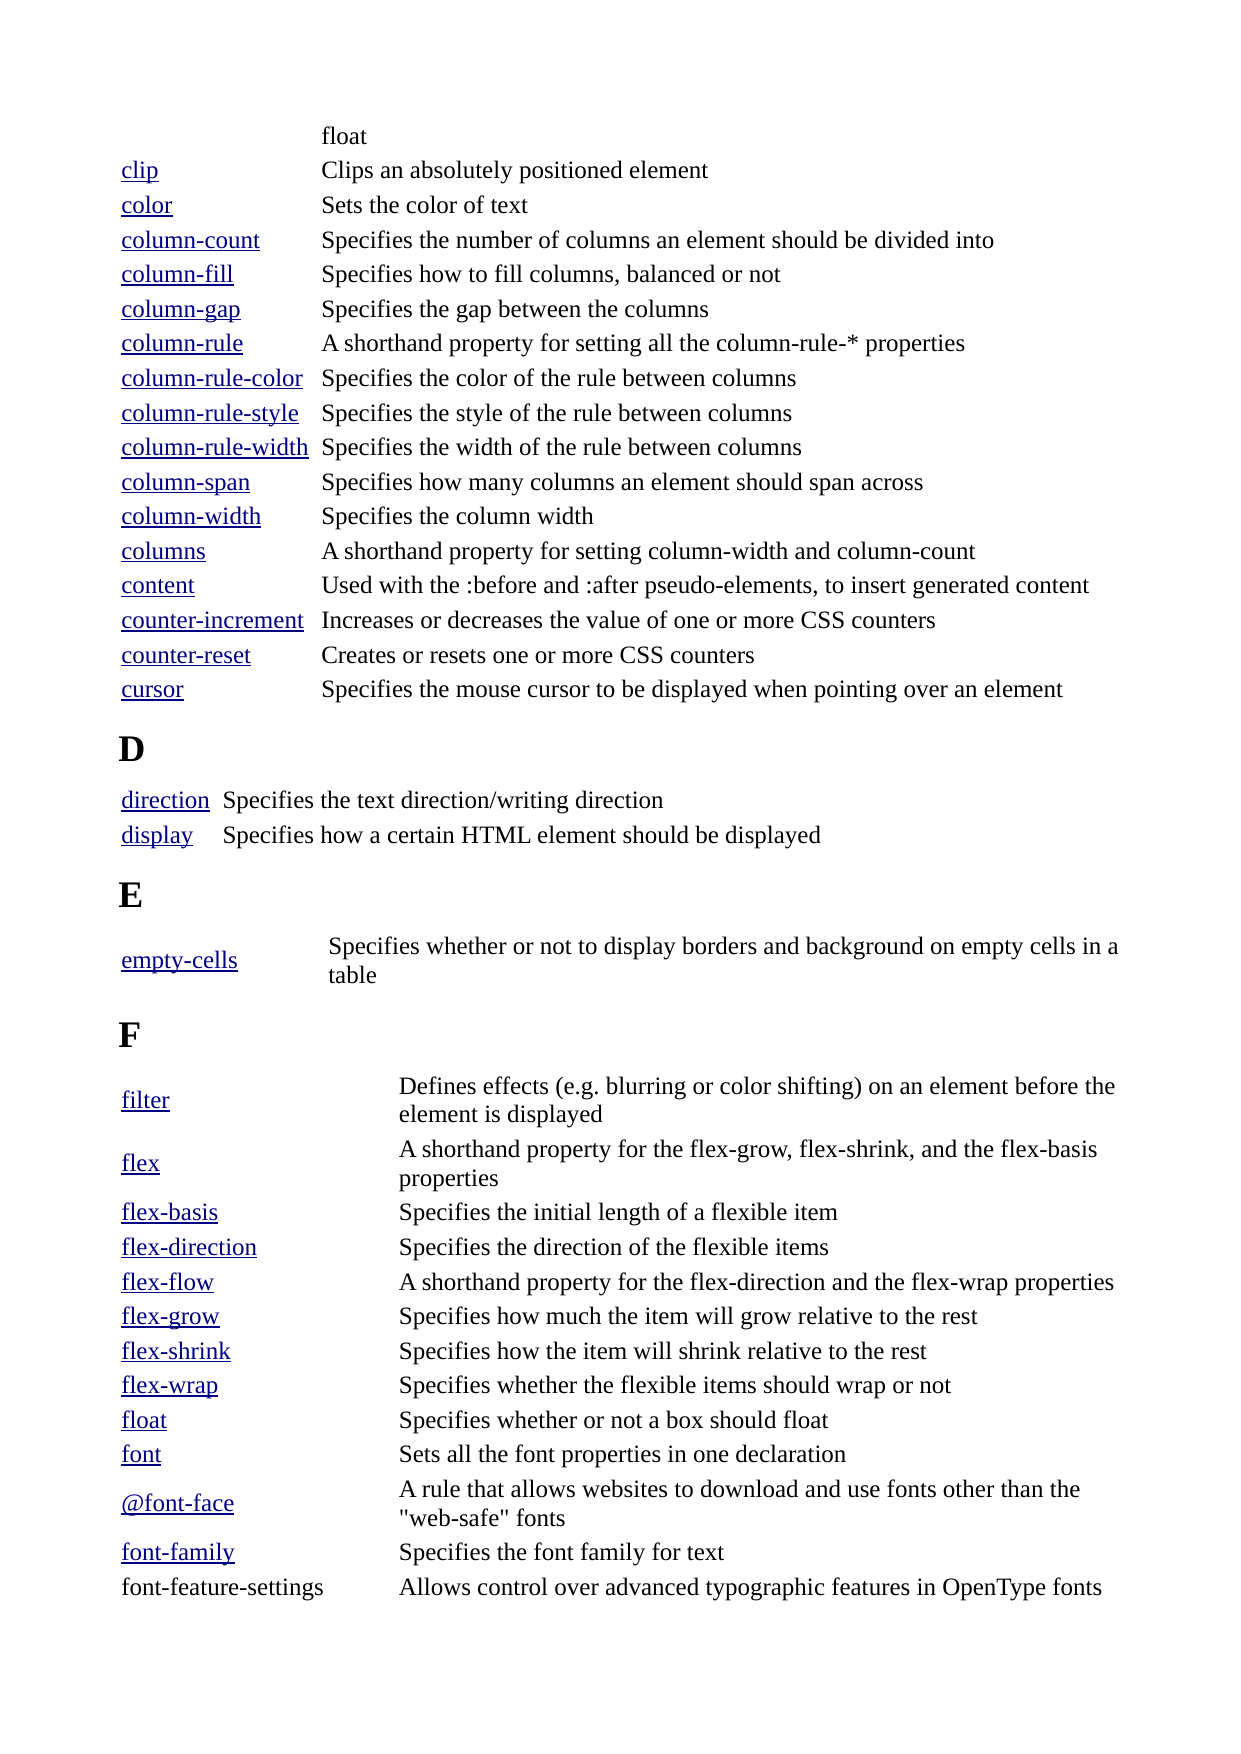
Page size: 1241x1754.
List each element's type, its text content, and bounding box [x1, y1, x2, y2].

table_cell A shorthand property for the flex-grow, flex-shrink, and the flex-basis properties [396, 1131, 1122, 1194]
table_cell column-count [118, 222, 318, 256]
table_cell color [118, 187, 318, 222]
table_cell Used with the :before and :after pseudo-elements, to insert generated content [318, 568, 1122, 602]
subtitle E [118, 872, 1122, 916]
table_cell @font-face [118, 1471, 396, 1534]
table_cell Specifies the style of the rule between columns [318, 395, 1122, 429]
subtitle F [118, 1012, 1122, 1055]
table_cell Specifies the number of columns an element should be divided into [318, 222, 1122, 256]
table_cell A rule that allows websites to download and use fonts other than the "web-safe" fonts [396, 1471, 1122, 1534]
table_cell Specifies the mouse cursor to be displayed when pointing over an element [318, 671, 1122, 706]
table_cell column-rule-color [118, 360, 318, 395]
table_cell Specifies the initial length of a flexible item [396, 1195, 1122, 1229]
table_header direction [118, 783, 219, 817]
table_cell counter-increment [118, 602, 318, 637]
table_header Defines effects (e.g. blurring or color shifting) on an element before the element is displayed [396, 1068, 1122, 1131]
table_cell columns [118, 533, 318, 568]
table_cell display [118, 817, 219, 852]
table_cell column-rule-width [118, 429, 318, 464]
table_cell flex-flow [118, 1264, 396, 1298]
table_cell Specifies whether the flexible items should wrap or not [396, 1368, 1122, 1402]
table_cell column-span [118, 464, 318, 498]
table_cell flex-grow [118, 1298, 396, 1333]
table_cell flex-basis [118, 1195, 396, 1229]
table_cell Specifies the font family for text [396, 1535, 1122, 1569]
table_cell Specifies the color of the rule between columns [318, 360, 1122, 395]
table_cell Sets all the font properties in one declaration [396, 1437, 1122, 1471]
table_cell Creates or resets one or more CSS counters [318, 637, 1122, 671]
table_cell Clips an absolutely positioned element [318, 153, 1122, 187]
table_cell column-rule [118, 326, 318, 360]
table_cell flex-wrap [118, 1368, 396, 1402]
table_cell flex-direction [118, 1229, 396, 1264]
table_cell font [118, 1437, 396, 1471]
table_cell content [118, 568, 318, 602]
table_cell Sets the color of text [318, 187, 1122, 222]
table_cell float [118, 1402, 396, 1437]
table_cell font-feature-settings [118, 1569, 396, 1604]
table_cell flex-shrink [118, 1333, 396, 1367]
table_cell cursor [118, 671, 318, 706]
table_cell column-gap [118, 291, 318, 326]
table_header empty-cells [118, 928, 325, 991]
table_cell [118, 118, 318, 153]
table_cell Specifies how a certain HTML element should be displayed [219, 817, 834, 852]
table_header Specifies whether or not to display borders and background on empty cells in a table [325, 928, 1122, 991]
table_header filter [118, 1068, 396, 1131]
table_cell A shorthand property for the flex-direction and the flex-wrap properties [396, 1264, 1122, 1298]
table_cell Specifies the column width [318, 499, 1122, 533]
table_cell Specifies how much the item will grow relative to the rest [396, 1298, 1122, 1333]
table_cell font-family [118, 1535, 396, 1569]
table_cell Specifies how many columns an element should span across [318, 464, 1122, 498]
table_cell A shorthand property for setting all the column-rule-* properties [318, 326, 1122, 360]
table_cell Specifies the direction of the flexible items [396, 1229, 1122, 1264]
table_cell A shorthand property for setting column-width and column-count [318, 533, 1122, 568]
table_cell flex [118, 1131, 396, 1194]
table_cell column-width [118, 499, 318, 533]
table_cell column-rule-style [118, 395, 318, 429]
table_cell counter-reset [118, 637, 318, 671]
subtitle D [118, 727, 1122, 770]
table_cell Specifies how to fill columns, balanced or not [318, 256, 1122, 291]
table_cell Specifies the width of the rule between columns [318, 429, 1122, 464]
table_cell Increases or decreases the value of one or more CSS counters [318, 602, 1122, 637]
table_cell float [318, 118, 1122, 153]
table_cell Specifies whether or not a box should float [396, 1402, 1122, 1437]
table_header Specifies the text direction/writing direction [219, 783, 834, 817]
table_cell column-fill [118, 256, 318, 291]
table_cell Allows control over advanced typographic features in OpenType fonts [396, 1569, 1122, 1604]
table_cell Specifies the gap between the columns [318, 291, 1122, 326]
table_cell Specifies how the item will shrink relative to the rest [396, 1333, 1122, 1367]
table_cell clip [118, 153, 318, 187]
